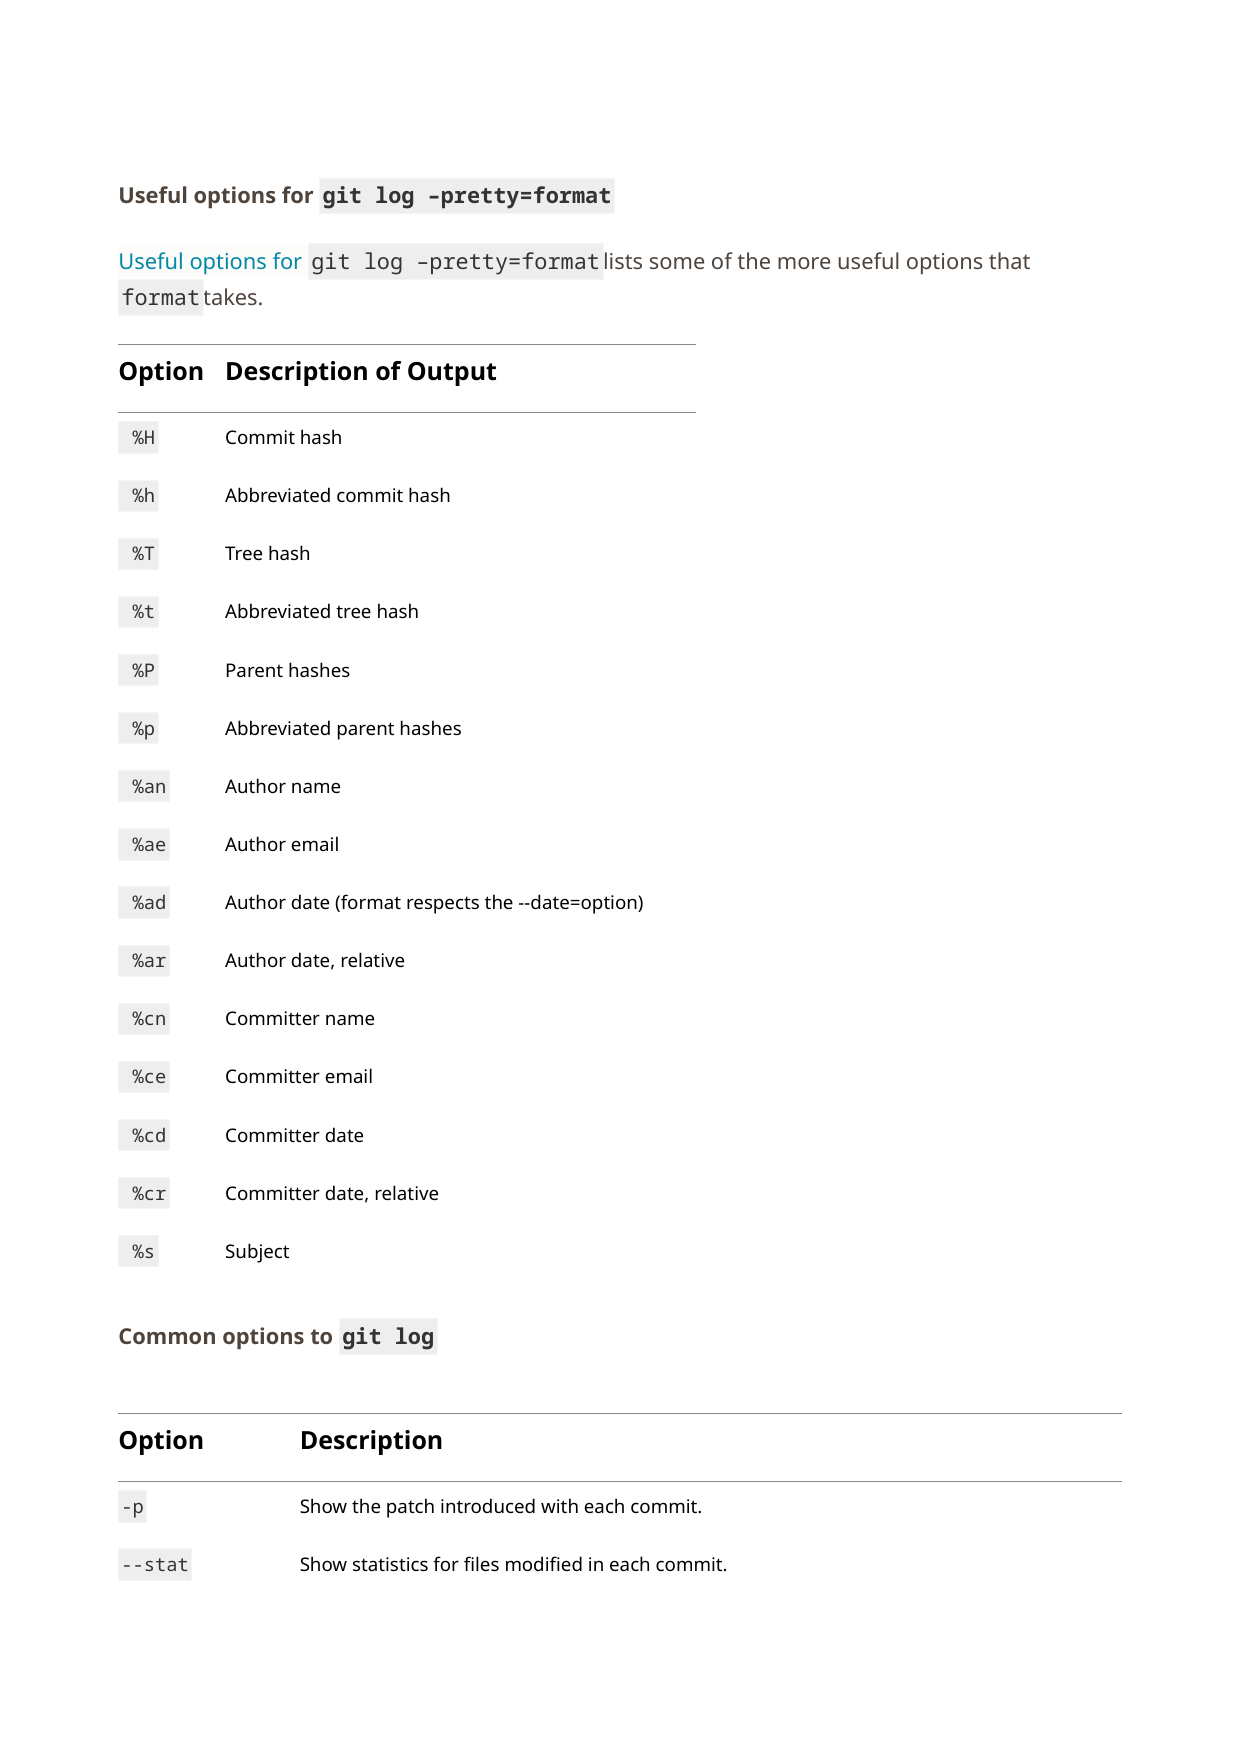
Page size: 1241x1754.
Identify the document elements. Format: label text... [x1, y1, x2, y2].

table_cell %cr [118, 1168, 225, 1226]
table_cell Committer email [225, 1051, 696, 1109]
table_cell %P [118, 645, 225, 703]
table_header Option [118, 1414, 299, 1481]
table_cell Show the patch introduced with each commit. [300, 1482, 1122, 1539]
table_cell Abbreviated parent hashes [225, 703, 696, 761]
table_cell Author email [225, 819, 696, 877]
text [438, 1318, 1122, 1354]
text Common options to [118, 1318, 339, 1354]
table_cell Author name [225, 761, 696, 819]
table_header Option [118, 345, 225, 412]
table_cell %h [118, 470, 225, 528]
table_cell Show statistics for files modified in each commit. [300, 1539, 1122, 1597]
table_cell %p [118, 703, 225, 761]
table_cell %H [118, 413, 225, 470]
table_cell Author date, relative [225, 935, 696, 993]
table_cell %ae [118, 819, 225, 877]
table_cell Abbreviated commit hash [225, 470, 696, 528]
table_cell -p [118, 1482, 299, 1539]
table_cell %ar [118, 935, 225, 993]
table_cell Abbreviated tree hash [225, 586, 696, 644]
table_cell %t [118, 586, 225, 644]
table_cell Parent hashes [225, 645, 696, 703]
table_cell %an [118, 761, 225, 819]
table_cell Tree hash [225, 528, 696, 586]
table_cell Committer date [225, 1110, 696, 1168]
text [615, 177, 1122, 213]
table_header Description [300, 1414, 1122, 1481]
table_cell Committer name [225, 993, 696, 1051]
table_cell %cd [118, 1110, 225, 1168]
table_cell Commit hash [225, 413, 696, 470]
table_cell Author date (format respects the --date=option) [225, 877, 696, 935]
text Useful options for git log –pretty=formatlists some of the more useful options that formattakes. [118, 243, 1122, 315]
table_cell %ce [118, 1051, 225, 1109]
table_cell Committer date, relative [225, 1168, 696, 1226]
text git log [340, 1319, 437, 1354]
table_cell %s [118, 1226, 225, 1284]
table_cell Subject [225, 1226, 696, 1284]
table_cell %T [118, 528, 225, 586]
text Useful options for git log –pretty=format [118, 177, 614, 213]
table_cell %ad [118, 877, 225, 935]
table_cell --stat [118, 1539, 299, 1597]
table_header Description of Output [225, 345, 696, 412]
table_cell %cn [118, 993, 225, 1051]
